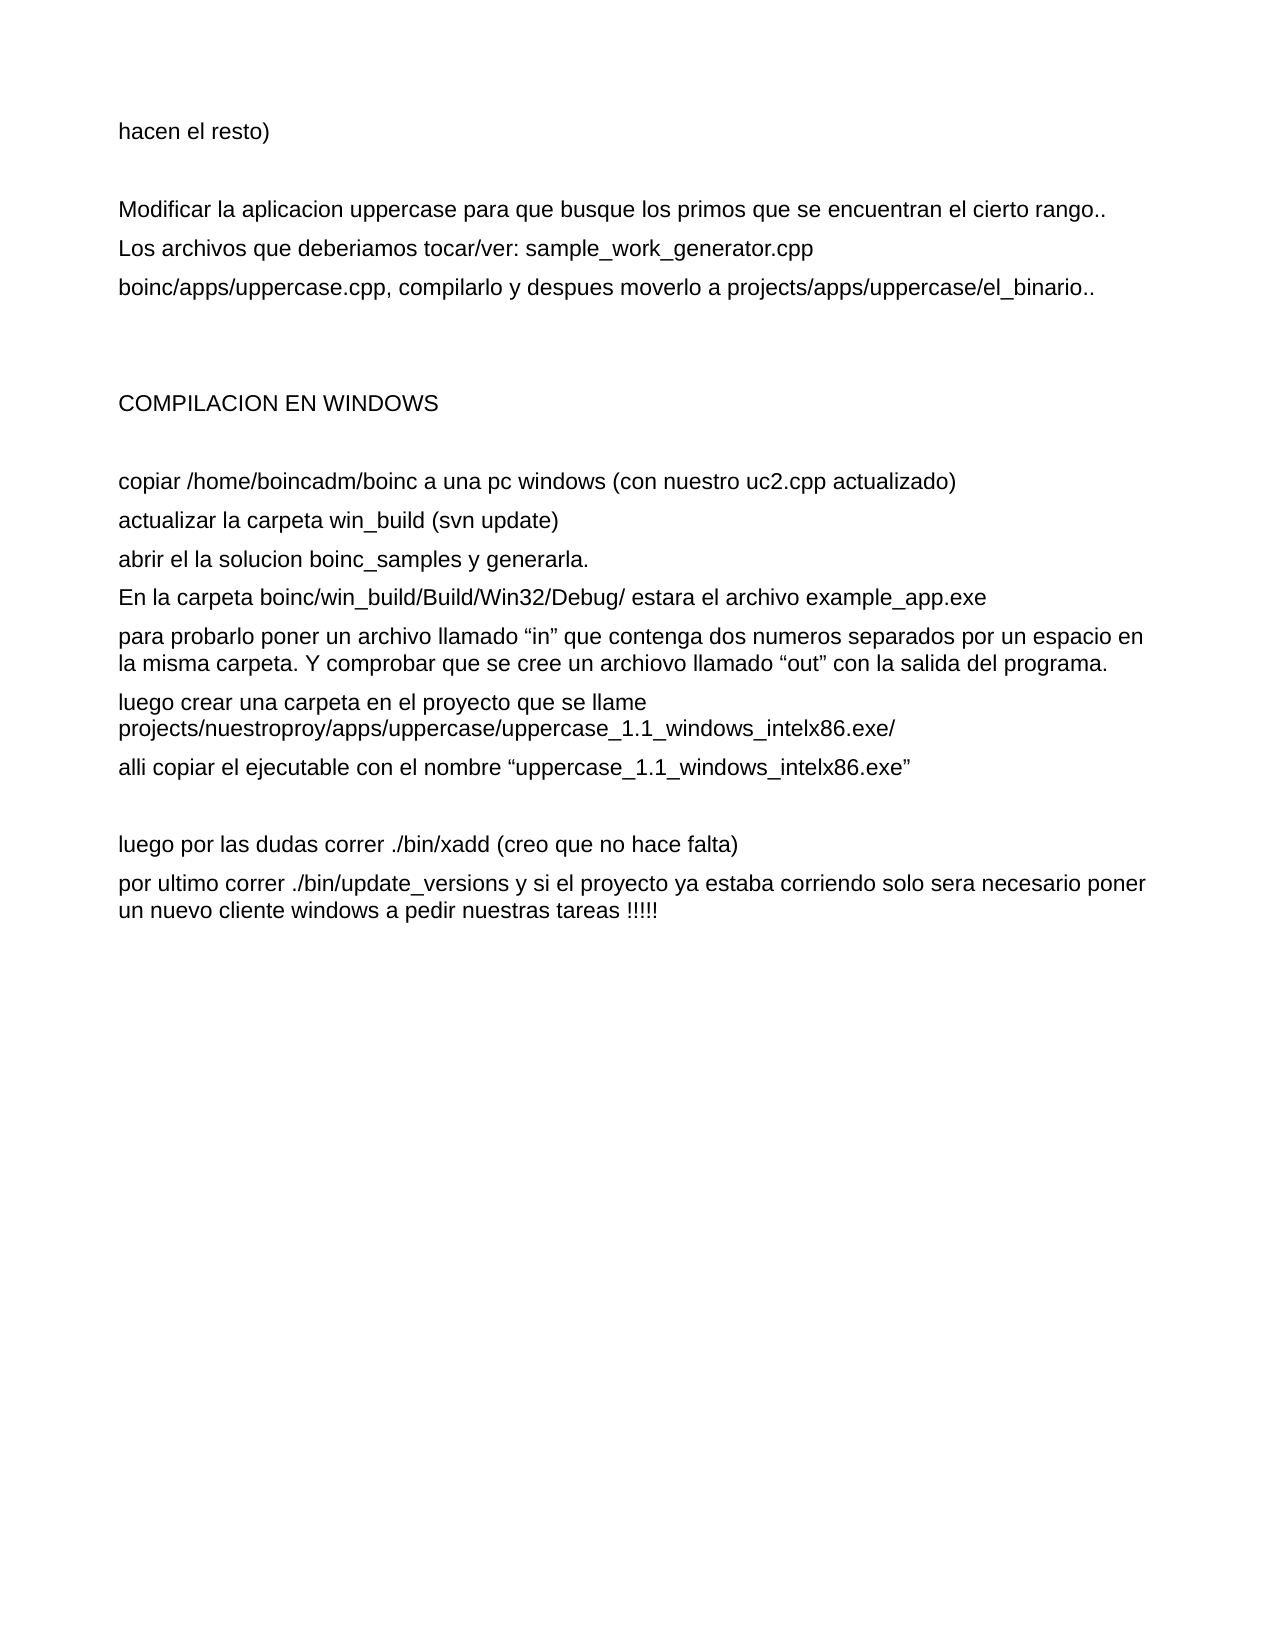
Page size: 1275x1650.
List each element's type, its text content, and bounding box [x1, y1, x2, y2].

text alli copiar el ejecutable con el nombre “uppercase_1.1_windows_intelx86.exe” [118, 754, 1157, 780]
text copiar /home/boincadm/boinc a una pc windows (con nuestro uc2.cpp actualizado) [118, 468, 1157, 494]
text actualizar la carpeta win_build (svn update) [118, 507, 1157, 533]
text COMPILACION EN WINDOWS [118, 390, 1157, 416]
text Modificar la aplicacion uppercase para que busque los primos que se encuentran el cierto rango.. [118, 196, 1157, 222]
text boinc/apps/uppercase.cpp, compilarlo y despues moverlo a projects/apps/uppercase/el_binario.. [118, 273, 1157, 300]
text para probarlo poner un archivo llamado “in” que contenga dos numeros separados por un espacio en la misma carpeta. Y comprobar que se cree un archiovo llamado “out” con la salida del programa. [118, 623, 1157, 676]
text En la carpeta boinc/win_build/Build/Win32/Debug/ estara el archivo example_app.exe [118, 584, 1157, 611]
text Los archivos que deberiamos tocar/ver: sample_work_generator.cpp [118, 235, 1157, 261]
text abrir el la solucion boinc_samples y generarla. [118, 546, 1157, 572]
text por ultimo correr ./bin/update_versions y si el proyecto ya estaba corriendo solo sera necesario poner un nuevo cliente windows a pedir nuestras tareas !!!!! [118, 870, 1157, 923]
text luego crear una carpeta en el proyecto que se llame projects/nuestroproy/apps/uppercase/uppercase_1.1_windows_intelx86.exe/ [118, 688, 1157, 741]
text luego por las dudas correr ./bin/xadd (creo que no hace falta) [118, 831, 1157, 858]
text hacen el resto) [118, 118, 1157, 144]
